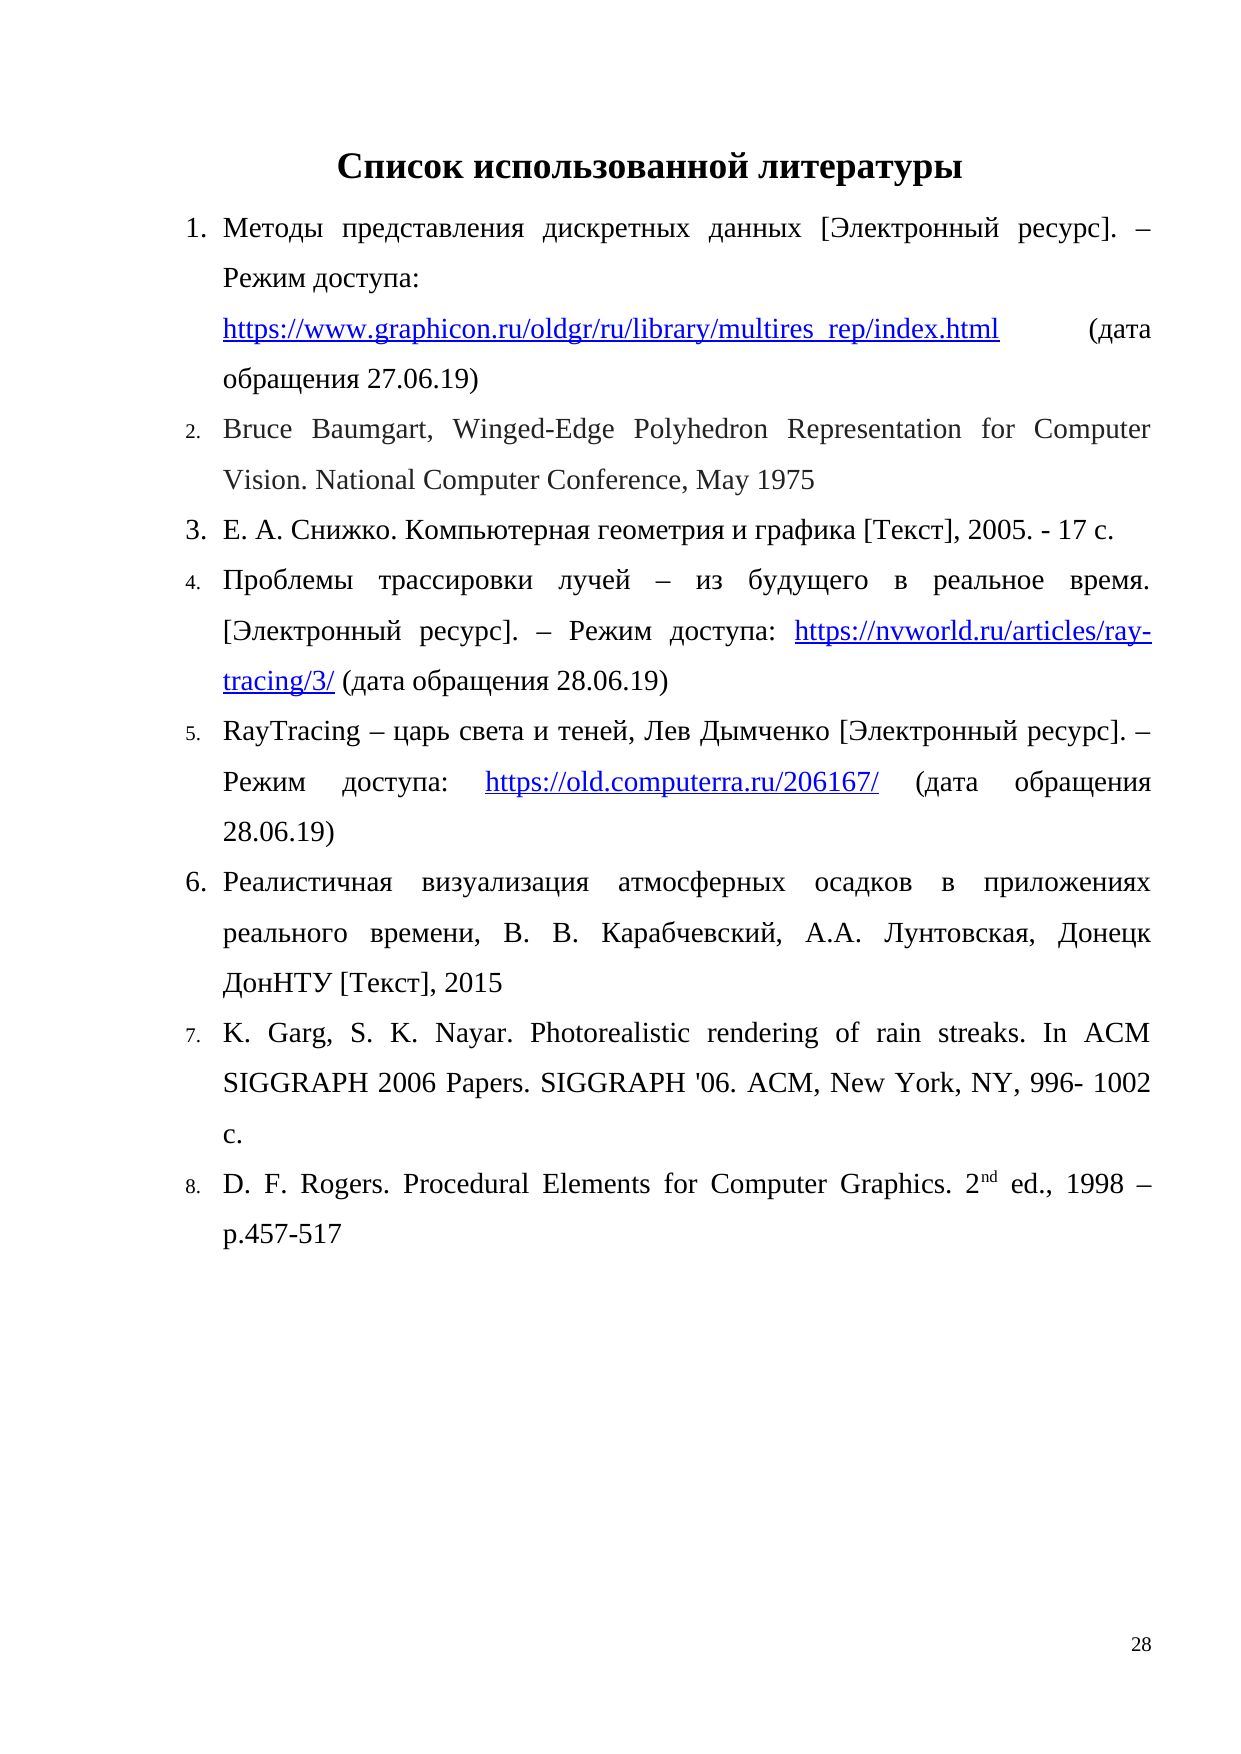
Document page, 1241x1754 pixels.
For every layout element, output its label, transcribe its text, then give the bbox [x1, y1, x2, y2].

list https://www.graphicon.ru/oldgr/ru/library/multires_rep/index.html (дата обращения 27.06.19) [223, 311, 1152, 395]
list D. F. Rogers. Procedural Elements for Computer Graphics. 2nd ed., 1998 – p.457-517 [185, 1166, 1152, 1250]
list Проблемы трассировки лучей – из будущего в реальное время. [Электронный ресурс]. – Режим доступа: https://nvworld.ru/articles/ray-tracing/3/ (дата обращения 28.06.19) [185, 562, 1152, 697]
list Методы представления дискретных данных [Электронный ресурс]. – Режим доступа: [185, 210, 1152, 294]
list Реалистичная визуализация атмосферных осадков в приложениях реального времени, В. В. Карабчевский, А.А. Лунтовская, Донецк ДонНТУ [Текст], 2015 [185, 864, 1152, 998]
list Е. А. Снижко. Компьютерная геометрия и графика [Текст], 2005. - 17 с. [185, 512, 1152, 546]
subtitle Список использованной литературы [148, 143, 1152, 186]
list K. Garg, S. K. Nayar. Photorealistic rendering of rain streaks. In ACM SIGGRAPH 2006 Papers. SIGGRAPH '06. ACM, New York, NY, 996‐ 1002 с. [185, 1015, 1152, 1149]
list Bruce Baumgart, Winged-Edge Polyhedron Representation for Computer Vision. National Computer Conference, May 1975 [185, 412, 1152, 495]
list RayTracing – царь света и теней, Лев Дымченко [Электронный ресурс]. – Режим доступа: https://old.computerra.ru/206167/ (дата обращения 28.06.19) [185, 713, 1152, 848]
